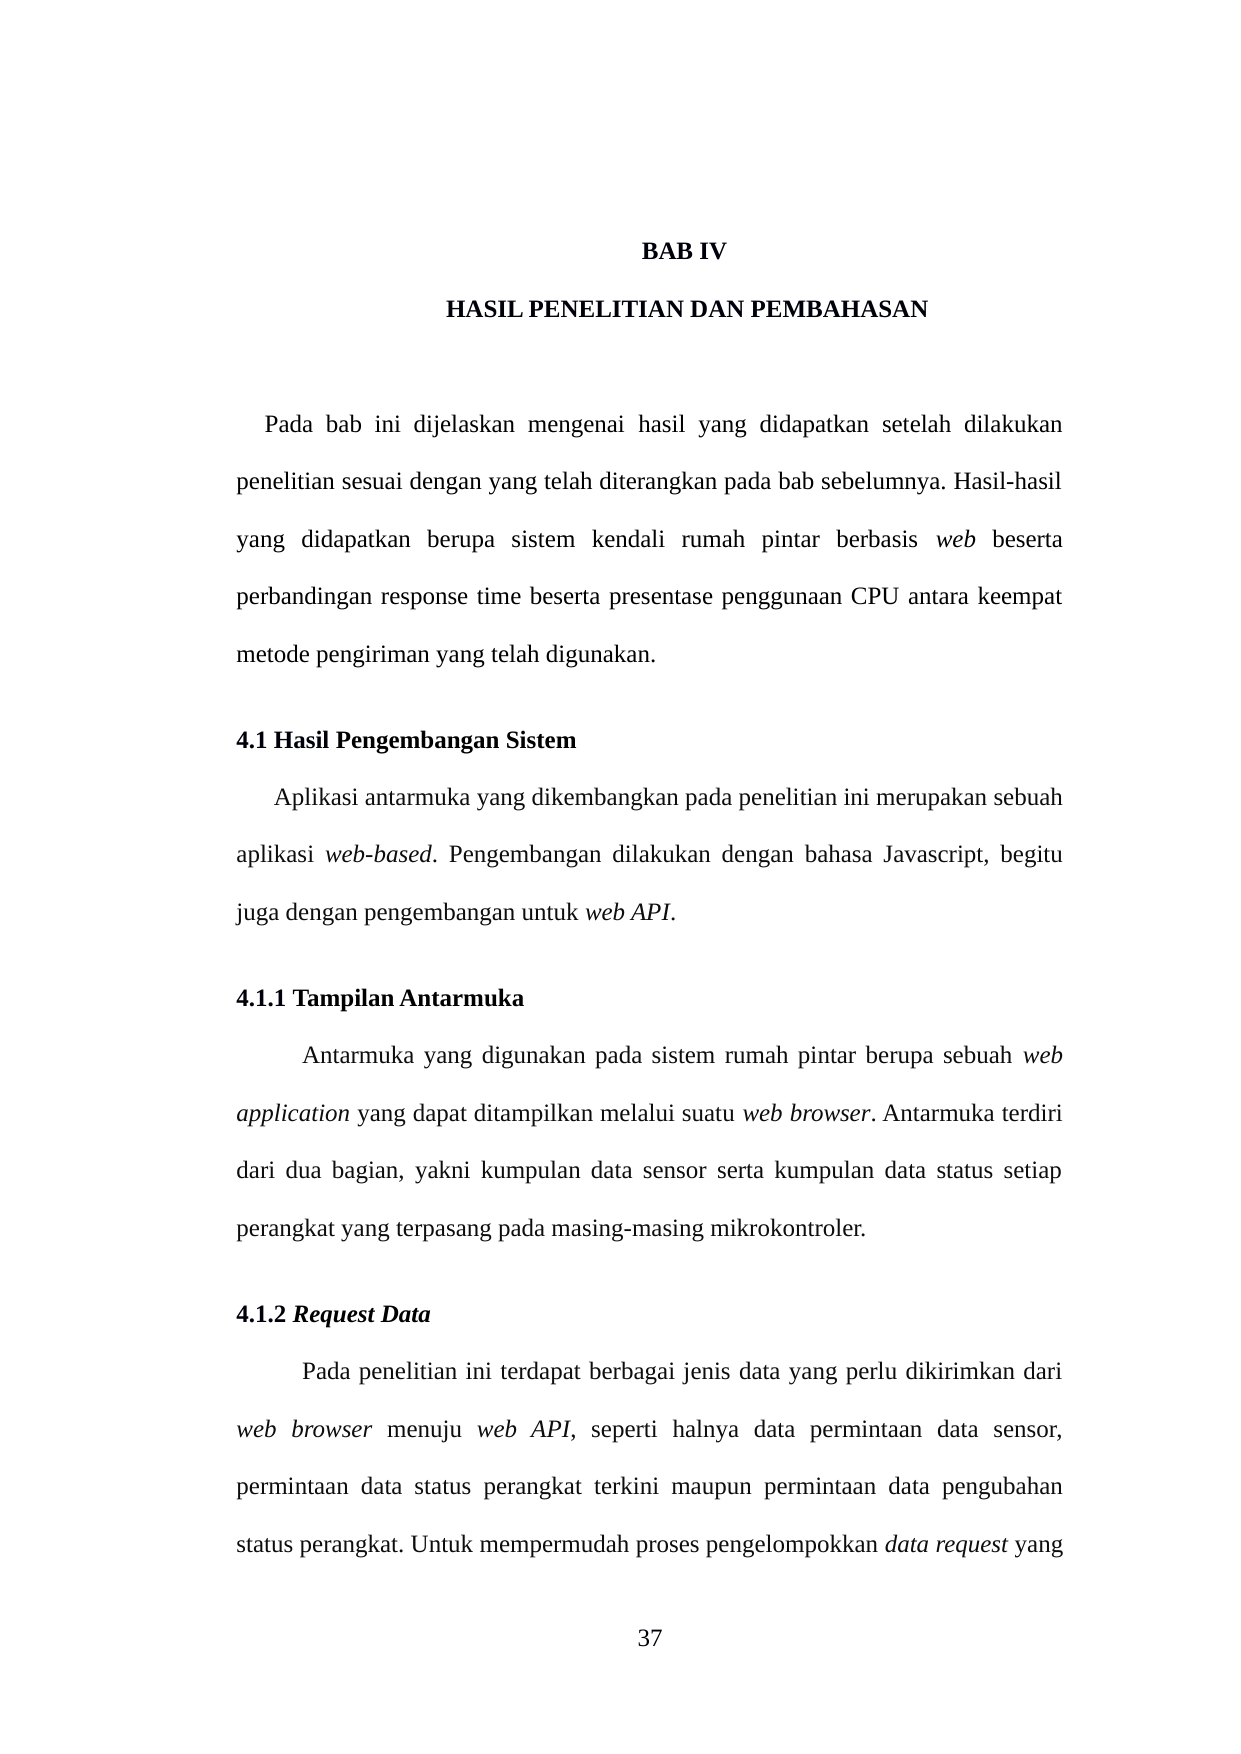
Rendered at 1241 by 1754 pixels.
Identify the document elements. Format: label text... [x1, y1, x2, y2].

subtitle 4.1.2 Request Data [236, 1299, 1063, 1328]
text Aplikasi antarmuka yang dikembangkan pada penelitian ini merupakan sebuah aplikasi web-based. Pengembangan dilakukan dengan bahasa Javascript, begitu juga dengan pengembangan untuk web API. [236, 782, 1063, 926]
subtitle 4.1.1 Tampilan Antarmuka [236, 983, 1063, 1012]
text Antarmuka yang digunakan pada sistem rumah pintar berupa sebuah web application yang dapat ditampilkan melalui suatu web browser. Antarmuka terdiri dari dua bagian, yakni kumpulan data sensor serta kumpulan data status setiap perangkat yang terpasang pada masing-masing mikrokontroler. [236, 1040, 1063, 1242]
subtitle BAB IV HASIL PENELITIAN DAN PEMBAHASAN [311, 236, 1063, 322]
text Pada bab ini dijelaskan mengenai hasil yang didapatkan setelah dilakukan penelitian sesuai dengan yang telah diterangkan pada bab sebelumnya. Hasil-hasil yang didapatkan berupa sistem kendali rumah pintar berbasis web beserta perbandingan response time beserta presentase penggunaan CPU antara keempat metode pengiriman yang telah digunakan. [236, 409, 1063, 667]
text Pada penelitian ini terdapat berbagai jenis data yang perlu dikirimkan dari web browser menuju web API, seperti halnya data permintaan data sensor, permintaan data status perangkat terkini maupun permintaan data pengubahan status perangkat. Untuk mempermudah proses pengelompokkan data request yang [236, 1356, 1063, 1557]
subtitle 4.1 Hasil Pengembangan Sistem [236, 725, 1063, 753]
